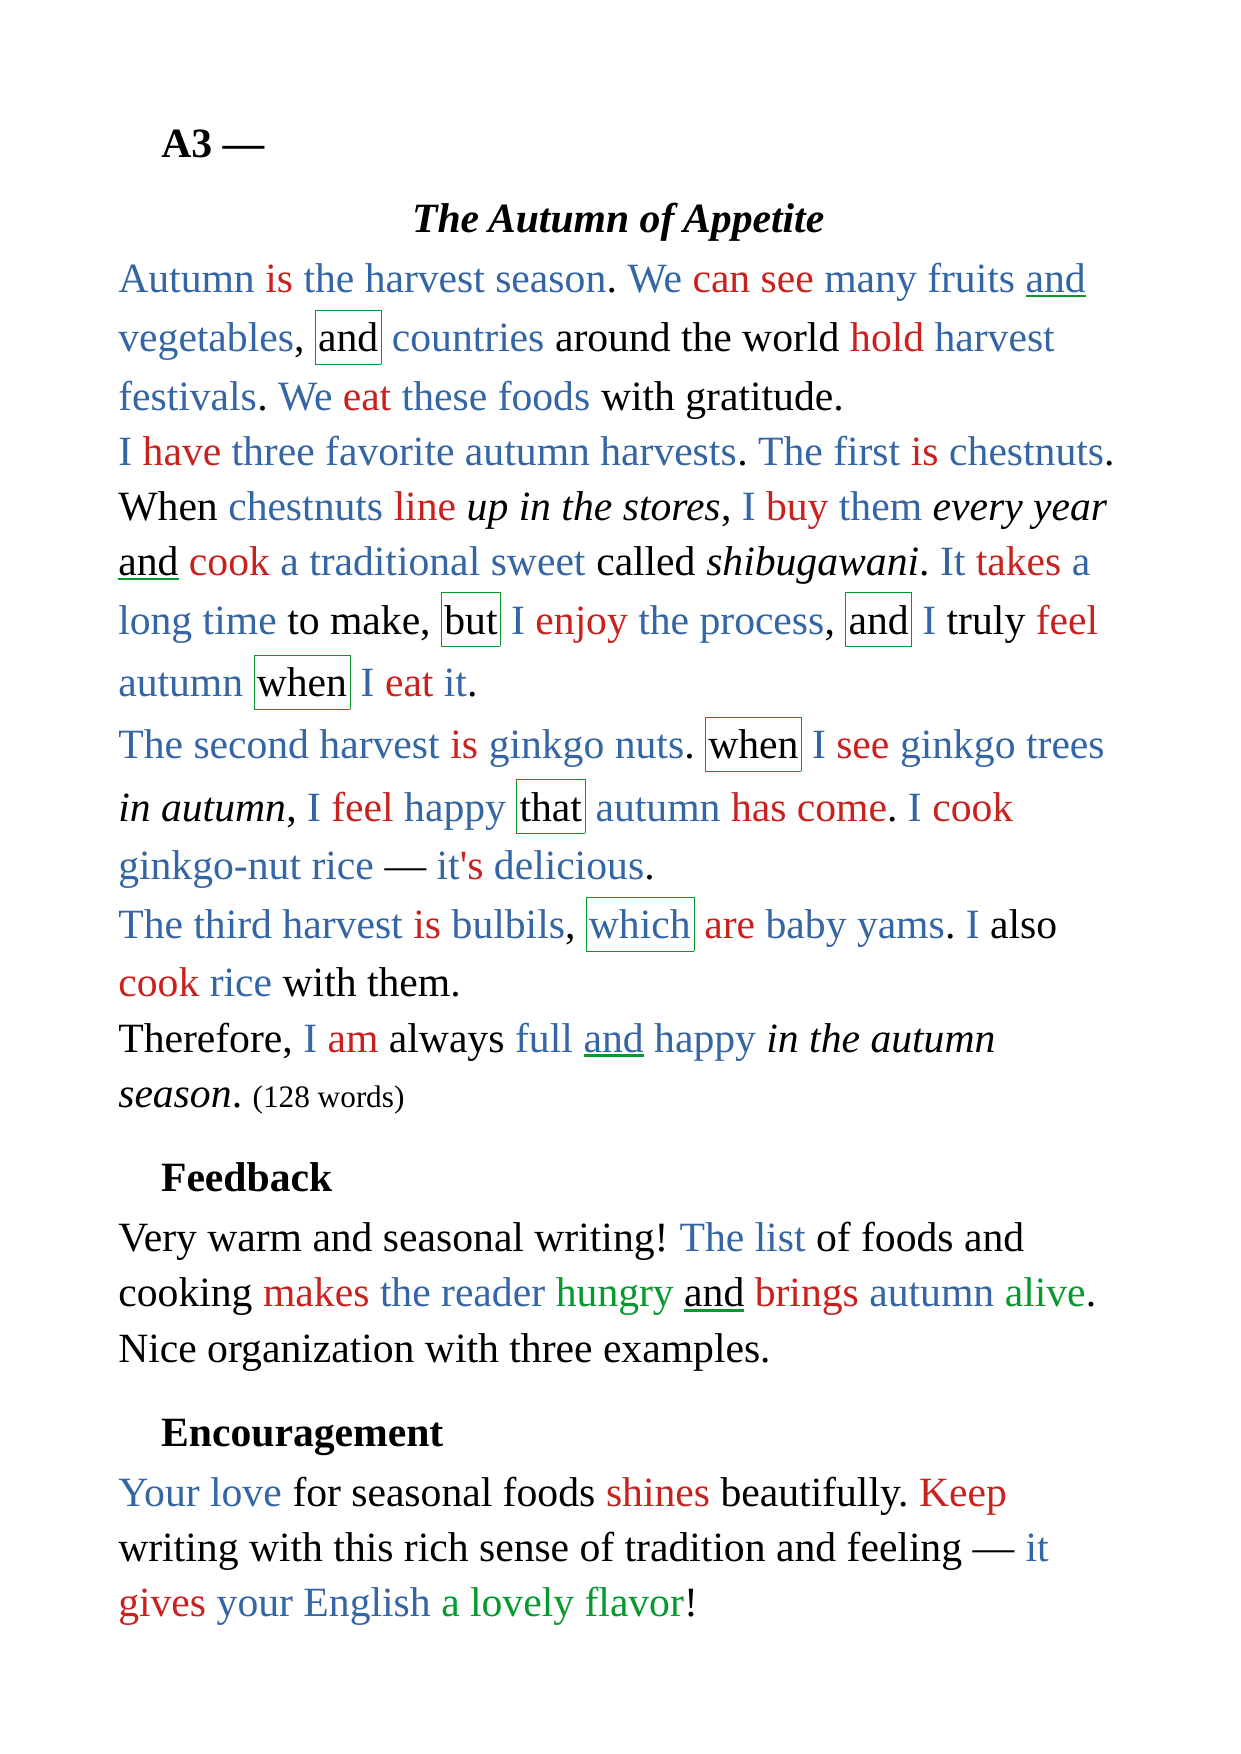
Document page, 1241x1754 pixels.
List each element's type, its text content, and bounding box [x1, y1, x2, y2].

subtitle ✨ Feedback [118, 1152, 1122, 1200]
subtitle 🌼 Encouragement [118, 1407, 1122, 1455]
text Your love for seasonal foods shines beautifully. Keep writing with this rich sense of tradition and feeling — it gives your English a lovely flavor! [118, 1468, 1122, 1626]
subtitle ✅ A3 — [118, 118, 1122, 166]
text Very warm and seasonal writing! The list of foods and cooking makes the reader hungry and brings autumn alive. Nice organization with three examples. [118, 1213, 1122, 1371]
text Autumn is the harvest season. We can see many fruits and vegetables, and countries around the world hold harvest festivals. We eat these foods with gratitude. I have three favorite autumn harvests. The first is chestnuts. When chestnuts line up in the stores, I buy them every year and cook a traditional sweet called shibugawani. It takes a long time to make, but I enjoy the process, and I truly feel autumn when I eat it. The second harvest is ginkgo nuts. when I see ginkgo trees in autumn, I feel happy that autumn has come. I cook ginkgo-nut rice — it's delicious. The third harvest is bulbils, which are baby yams. I also cook rice with them. Therefore, I am always full and happy in the autumn season. (128 words) [118, 253, 1122, 1116]
subtitle The Autumn of Appetite [118, 193, 1122, 241]
